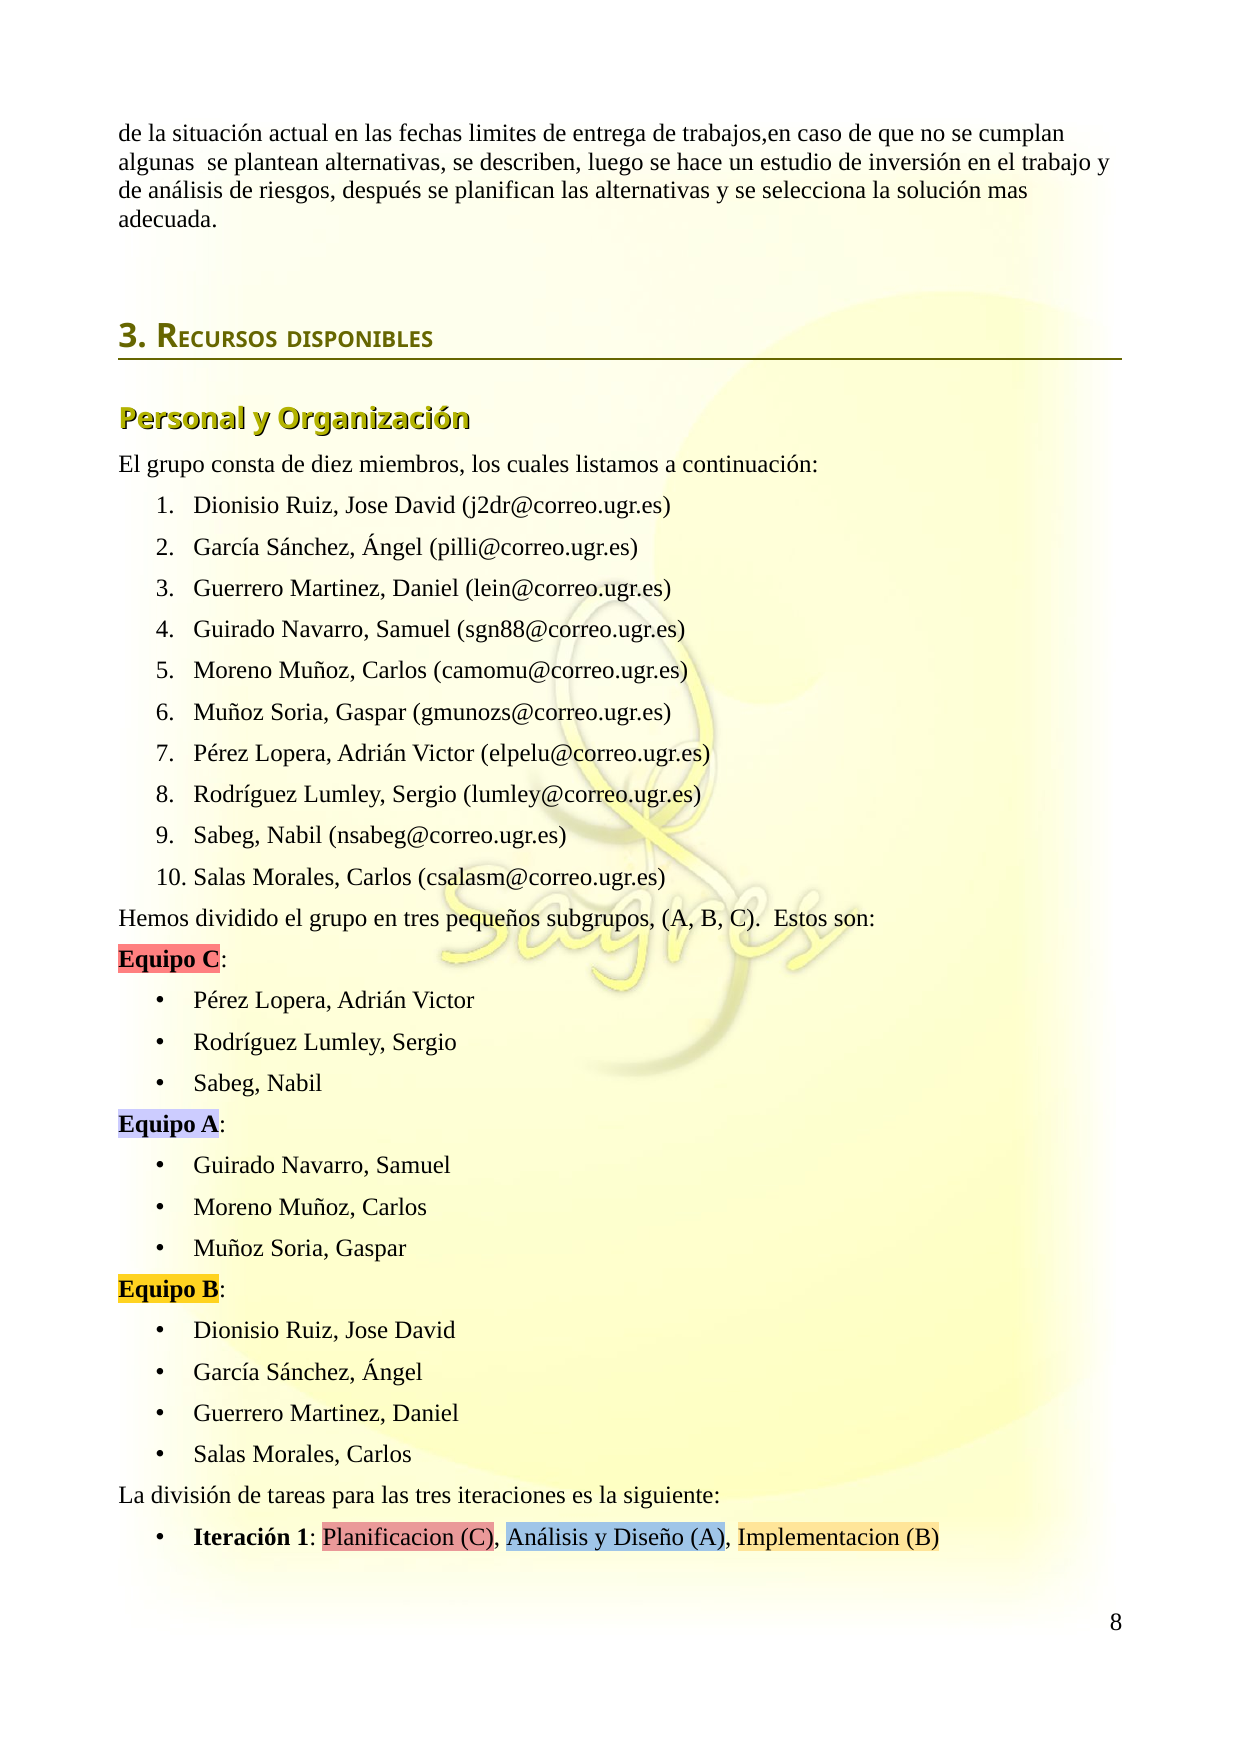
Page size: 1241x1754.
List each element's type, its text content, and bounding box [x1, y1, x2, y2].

list Guirado Navarro, Samuel (sgn88@correo.ugr.es) [156, 614, 1122, 643]
picture [118, 478, 1122, 903]
list Pérez Lopera, Adrián Victor (elpelu@correo.ugr.es) [156, 738, 1122, 767]
list Sabeg, Nabil [156, 1068, 1122, 1097]
text Equipo A: [118, 1109, 1122, 1138]
list Muñoz Soria, Gaspar [156, 1233, 1122, 1262]
text de la situación actual en las fechas limites de entrega de trabajos,en caso de que no se cumplan algunas se plantean alternativas, se describen, luego se hace un estudio de inversión en el trabajo y de análisis de riesgos, después se planifican las alternativas y se selecciona la solución mas adecuada. [118, 118, 1122, 233]
list Moreno Muñoz, Carlos (camomu@correo.ugr.es) [156, 656, 1122, 684]
picture [118, 1138, 1122, 1274]
picture [118, 1303, 1122, 1481]
text La división de tareas para las tres iteraciones es la siguiente: [118, 1481, 1122, 1509]
list Rodríguez Lumley, Sergio (lumley@correo.ugr.es) [156, 779, 1122, 808]
text El grupo consta de diez miembros, los cuales listamos a continuación: [118, 449, 1122, 478]
picture [118, 360, 1122, 397]
picture [118, 1509, 1122, 1636]
list Guerrero Martinez, Daniel (lein@correo.ugr.es) [156, 573, 1122, 602]
list Pérez Lopera, Adrián Victor [156, 986, 1122, 1014]
list Dionisio Ruiz, Jose David [156, 1316, 1122, 1344]
picture [118, 233, 1122, 312]
list Guerrero Martinez, Daniel [156, 1398, 1122, 1427]
text Equipo B: [118, 1274, 1122, 1303]
picture [118, 973, 1122, 1109]
list García Sánchez, Ángel [156, 1357, 1122, 1386]
list Salas Morales, Carlos (csalasm@correo.ugr.es) [156, 862, 1122, 891]
list Salas Morales, Carlos [156, 1439, 1122, 1468]
picture [118, 932, 1122, 944]
list Dionisio Ruiz, Jose David (j2dr@correo.ugr.es) [156, 491, 1122, 519]
list Moreno Muñoz, Carlos [156, 1192, 1122, 1221]
subtitle 3. Recursos disponibles [118, 312, 1122, 358]
list Iteración 1: Planificacion (C), Análisis y Diseño (A), Implementacion (B) [156, 1522, 1122, 1551]
list Guirado Navarro, Samuel [156, 1151, 1122, 1179]
list Muñoz Soria, Gaspar (gmunozs@correo.ugr.es) [156, 697, 1122, 726]
list Sabeg, Nabil (nsabeg@correo.ugr.es) [156, 821, 1122, 849]
list Rodríguez Lumley, Sergio [156, 1027, 1122, 1056]
text Hemos dividido el grupo en tres pequeños subgrupos, (A, B, C). Estos son: [118, 903, 1122, 932]
text Equipo C: [118, 944, 1122, 973]
subtitle Personal y Organización [118, 397, 1122, 437]
list García Sánchez, Ángel (pilli@correo.ugr.es) [156, 532, 1122, 561]
picture [118, 437, 1122, 449]
